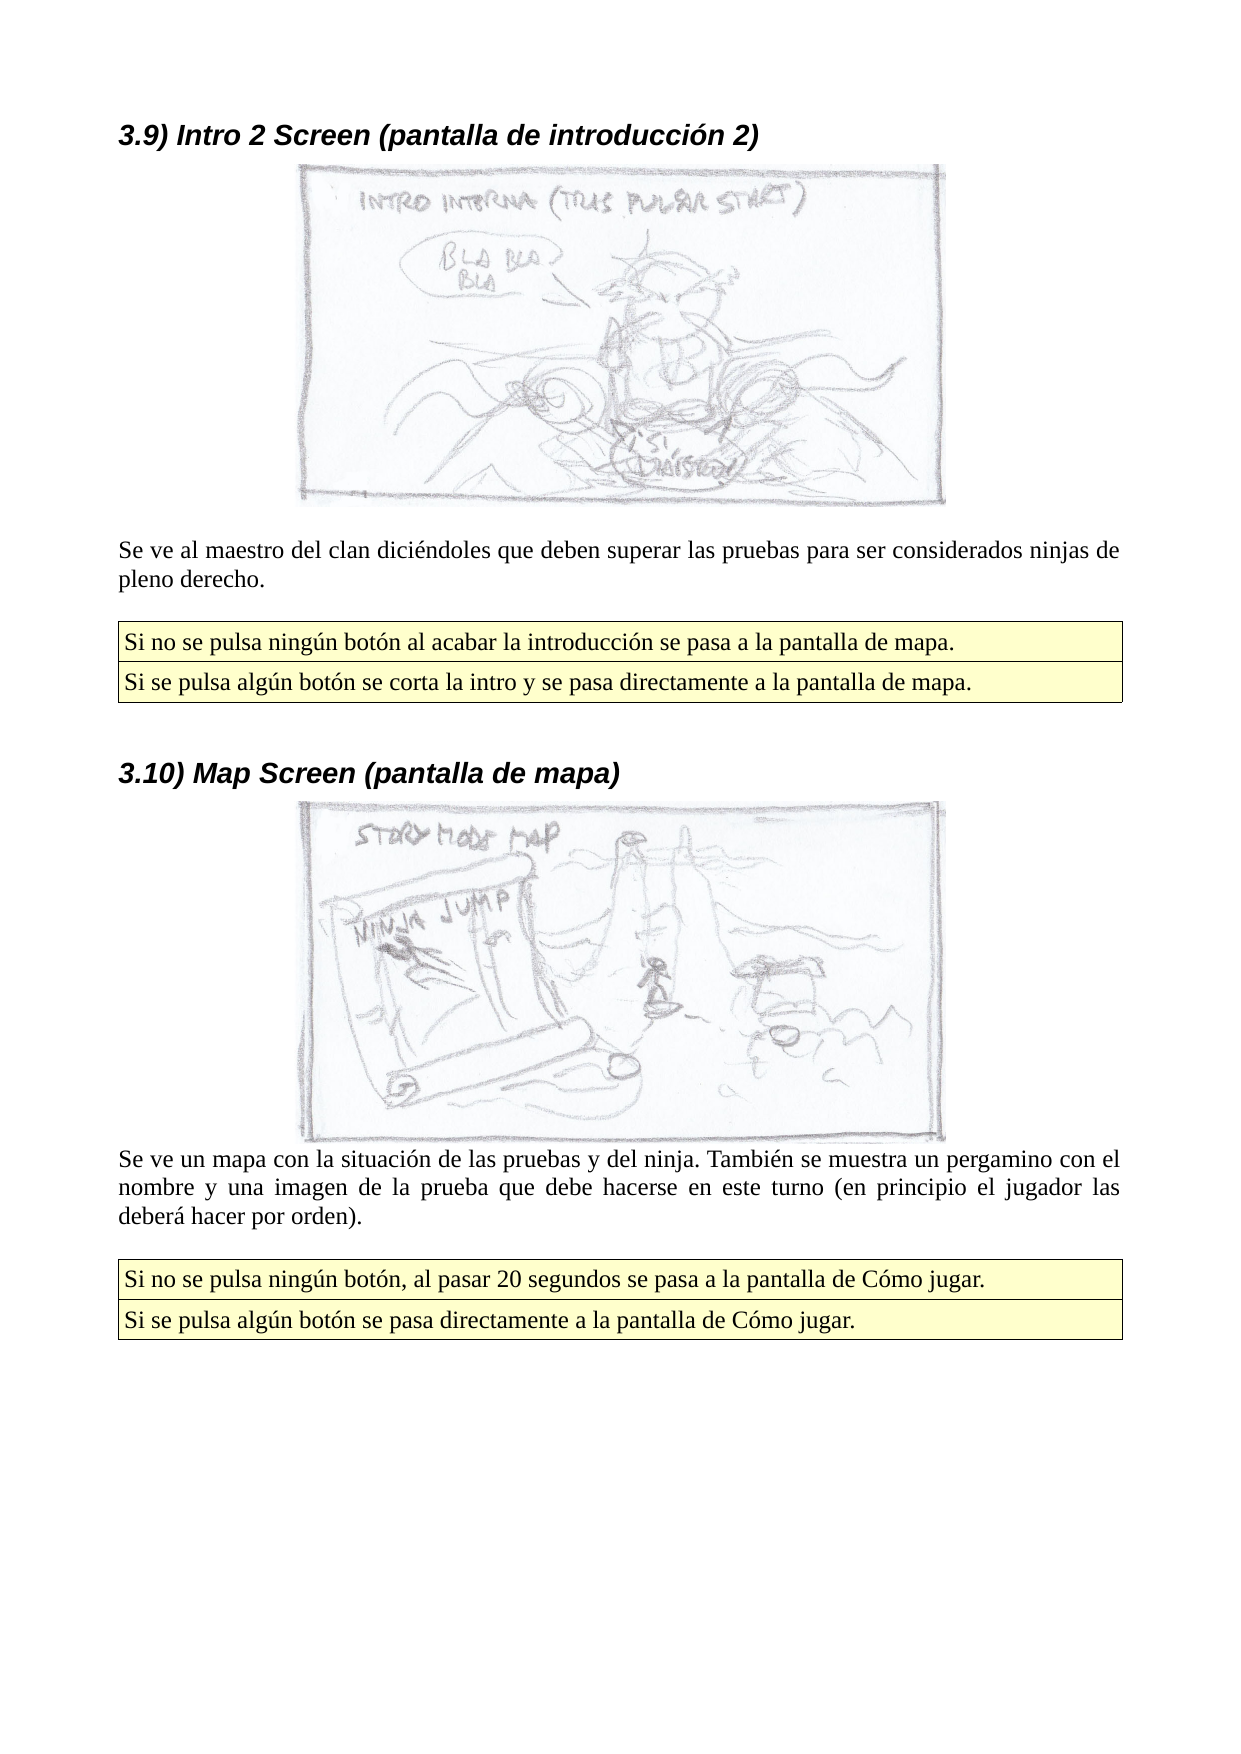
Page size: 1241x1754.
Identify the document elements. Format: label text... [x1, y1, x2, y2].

table_cell Si se pulsa algún botón se corta la intro y se pasa directamente a la pantalla de mapa. [119, 662, 1122, 702]
table_cell Si se pulsa algún botón se pasa directamente a la pantalla de Cómo jugar. [119, 1300, 1122, 1339]
table_header Si no se pulsa ningún botón, al pasar 20 segundos se pasa a la pantalla de Cómo jugar. [119, 1260, 1122, 1299]
picture [294, 801, 947, 1144]
table_header Si no se pulsa ningún botón al acabar la introducción se pasa a la pantalla de mapa. [119, 622, 1122, 661]
picture [294, 164, 947, 507]
subtitle 3.9) Intro 2 Screen (pantalla de introducción 2) [118, 118, 1122, 152]
text Se ve al maestro del clan diciéndoles que deben superar las pruebas para ser considerados ninjas de pleno derecho. [118, 535, 1122, 592]
text Se ve un mapa con la situación de las pruebas y del ninja. También se muestra un pergamino con el nombre y una imagen de la prueba que debe hacerse en este turno (en principio el jugador las deberá hacer por orden). [118, 802, 1122, 1230]
subtitle 3.10) Map Screen (pantalla de mapa) [118, 756, 1122, 789]
